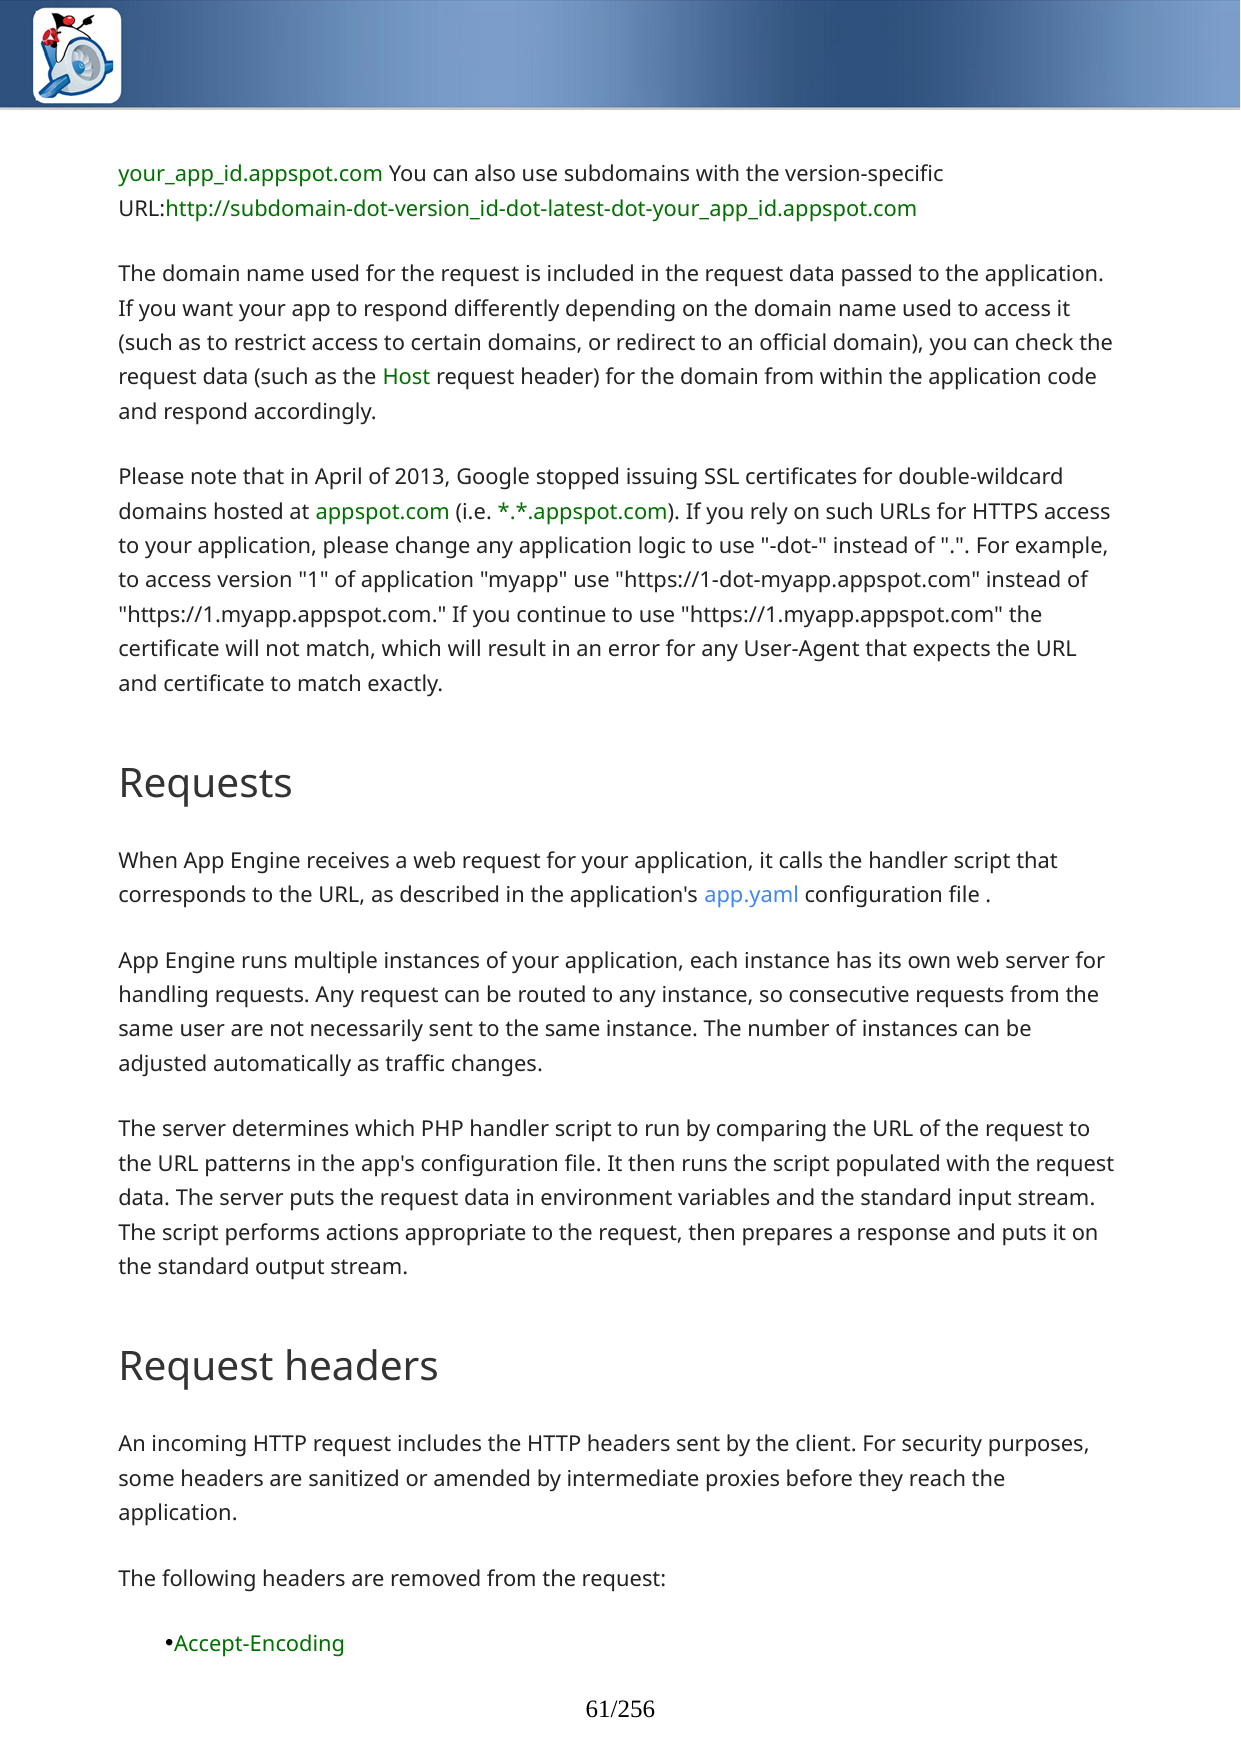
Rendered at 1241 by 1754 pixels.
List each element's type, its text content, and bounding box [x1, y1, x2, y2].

text The following headers are removed from the request: [118, 1558, 1122, 1592]
text App Engine runs multiple instances of your application, each instance has its own web server for handling requests. Any request can be routed to any instance, so consecutive requests from the same user are not necessarily sent to the same instance. The number of instances can be adjusted automatically as traffic changes. [118, 940, 1122, 1078]
list Accept-Encoding [118, 1623, 1106, 1658]
text An incoming HTTP request includes the HTTP headers sent by the client. For security purposes, some headers are sanitized or amended by intermediate proxies before they reach the application. [118, 1423, 1122, 1527]
text The domain name used for the request is included in the request data passed to the application. If you want your app to respond differently depending on the domain name used to access it (such as to restrict access to certain domains, or redirect to an official domain), you can check the request data (such as the Host request header) for the domain from within the application code and respond accordingly. [118, 253, 1122, 425]
picture [0, 0, 1241, 110]
subtitle Requests [118, 753, 1122, 809]
text your_app_id.appspot.com You can also use subdomains with the version-specific URL:http://subdomain-dot-version_id-dot-latest-dot-your_app_id.appspot.com [118, 153, 1122, 222]
subtitle Request headers [118, 1337, 1122, 1392]
text When App Engine receives a web request for your application, it calls the handler script that corresponds to the URL, as described in the application's app.yaml configuration file . [118, 840, 1122, 909]
text Please note that in April of 2013, Google stopped issuing SSL certificates for double-wildcard domains hosted at appspot.com (i.e. *.*.appspot.com). If you rely on such URLs for HTTPS access to your application, please change any application logic to use "-dot-" instead of ".". For example, to access version "1" of application "myapp" use "https://1-dot-myapp.appspot.com" instead of "https://1.myapp.appspot.com." If you continue to use "https://1.myapp.appspot.com" the certificate will not match, which will result in an error for any User-Agent that expects the URL and certificate to match exactly. [118, 457, 1122, 697]
text The server determines which PHP handler script to run by comparing the URL of the request to the URL patterns in the app's configuration file. It then runs the script populated with the request data. The server puts the request data in environment variables and the standard input stream. The script performs actions appropriate to the request, then prepares a response and puts it on the standard output stream. [118, 1109, 1122, 1281]
